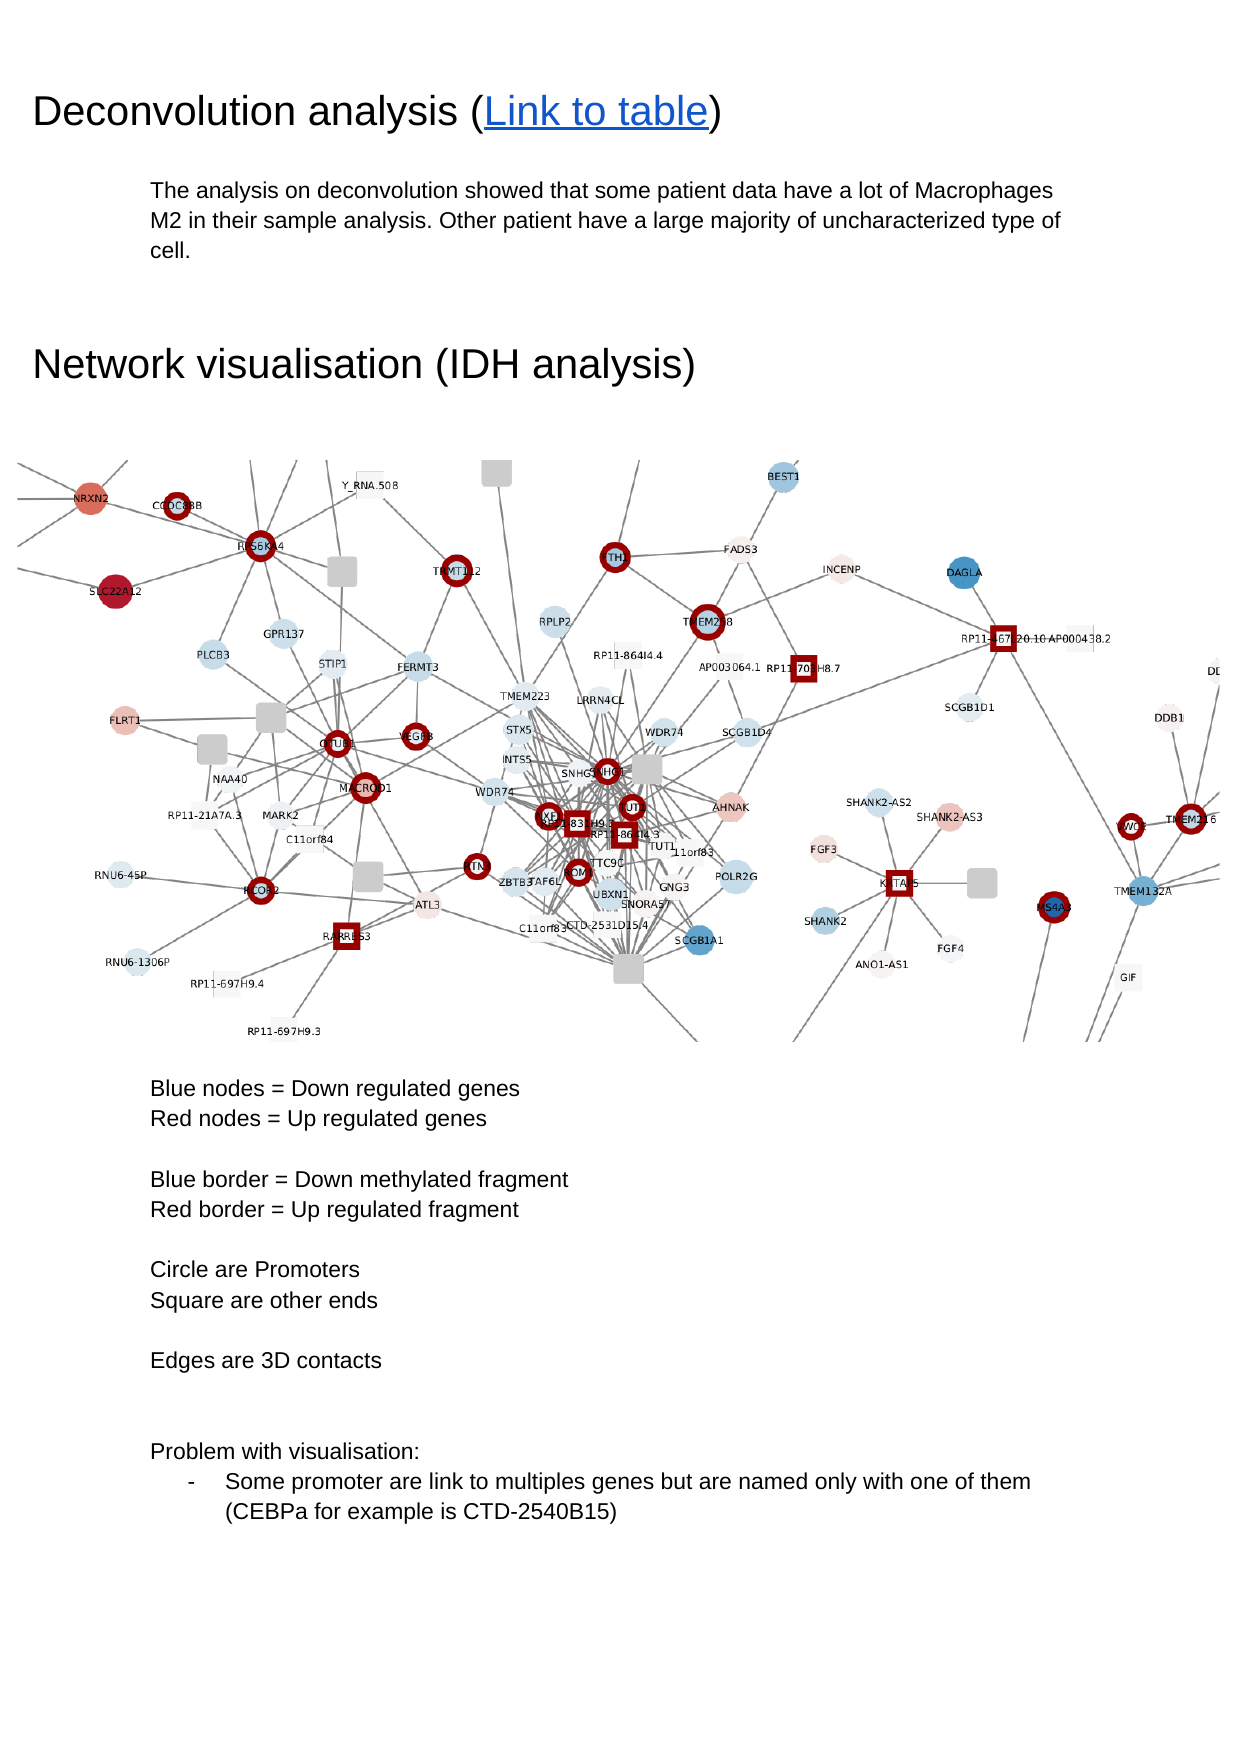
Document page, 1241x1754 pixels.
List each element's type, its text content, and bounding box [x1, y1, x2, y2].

subtitle Network visualisation (IDH analysis) [32, 339, 1090, 387]
text Problem with visualisation: [150, 1438, 1090, 1464]
list Some promoter are link to multiples genes but are named only with one of them (CEBPa for example is CTD-2540B15) [187, 1468, 1090, 1524]
text Edges are 3D contacts [150, 1347, 1090, 1373]
text Red border = Up regulated fragment [150, 1196, 1090, 1222]
text Blue border = Down methylated fragment [150, 1166, 1090, 1192]
picture [17, 460, 1220, 1042]
subtitle Deconvolution analysis (Link to table) [32, 86, 1090, 134]
text The analysis on deconvolution showed that some patient data have a lot of Macrophages M2 in their sample analysis. Other patient have a large majority of uncharacterized type of cell. [150, 177, 1090, 263]
text Blue nodes = Down regulated genes [150, 1075, 1090, 1102]
text Circle are Promoters [150, 1256, 1090, 1283]
text Square are other ends [150, 1287, 1090, 1313]
text Red nodes = Up regulated genes [150, 1105, 1090, 1132]
